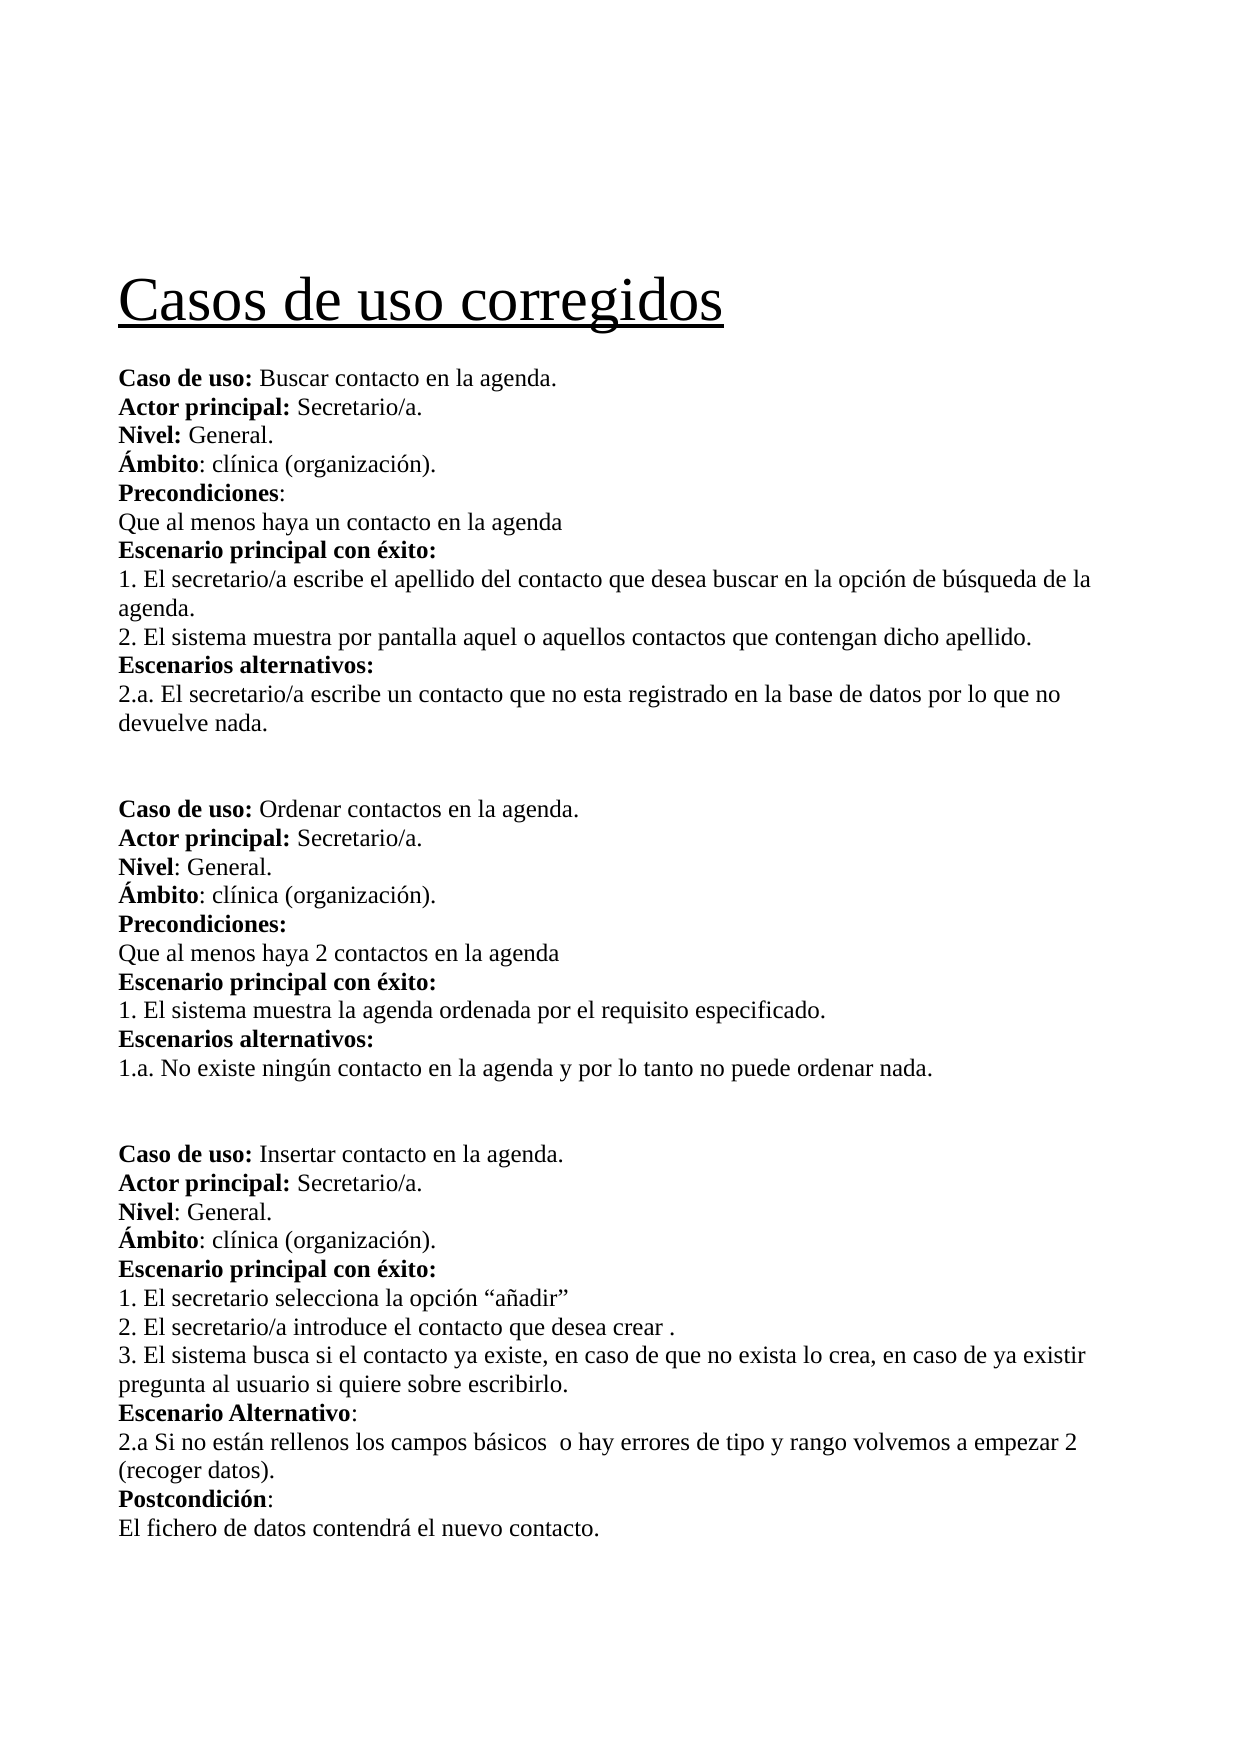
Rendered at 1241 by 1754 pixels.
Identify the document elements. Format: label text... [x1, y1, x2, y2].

text 2. El sistema muestra por pantalla aquel o aquellos contactos que contengan dicho apellido. [118, 622, 1122, 650]
text Actor principal: Secretario/a. [118, 1168, 1122, 1197]
text Precondiciones: [118, 909, 1122, 938]
text Caso de uso: Buscar contacto en la agenda. [118, 363, 1122, 392]
text Ámbito: clínica (organización). [118, 880, 1122, 909]
text 1. El secretario/a escribe el apellido del contacto que desea buscar en la opción de búsqueda de la agenda. [118, 564, 1122, 622]
text 2.a Si no están rellenos los campos básicos o hay errores de tipo y rango volvemos a empezar 2 (recoger datos). [118, 1427, 1122, 1484]
text Nivel: General. [118, 420, 1122, 449]
text Escenario principal con éxito: [118, 967, 1122, 995]
text 1. El secretario selecciona la opción “añadir” [118, 1283, 1122, 1312]
text Casos de uso corregidos [118, 262, 1122, 334]
text 1.a. No existe ningún contacto en la agenda y por lo tanto no puede ordenar nada. [118, 1053, 1122, 1082]
text Escenario principal con éxito: [118, 535, 1122, 564]
text Nivel: General. [118, 1197, 1122, 1225]
text Caso de uso: Ordenar contactos en la agenda. [118, 794, 1122, 823]
text 3. El sistema busca si el contacto ya existe, en caso de que no exista lo crea, en caso de ya existir pregunta al usuario si quiere sobre escribirlo. [118, 1340, 1122, 1398]
text Ámbito: clínica (organización). [118, 1225, 1122, 1254]
text 1. El sistema muestra la agenda ordenada por el requisito especificado. [118, 995, 1122, 1024]
text Que al menos haya 2 contactos en la agenda [118, 938, 1122, 967]
text 2. El secretario/a introduce el contacto que desea crear . [118, 1312, 1122, 1340]
text Actor principal: Secretario/a. [118, 823, 1122, 852]
text 2.a. El secretario/a escribe un contacto que no esta registrado en la base de datos por lo que no devuelve nada. [118, 679, 1122, 737]
text Escenarios alternativos: [118, 1024, 1122, 1053]
text Actor principal: Secretario/a. [118, 392, 1122, 420]
text Postcondición: [118, 1484, 1122, 1513]
text Escenario Alternativo: [118, 1398, 1122, 1427]
text Nivel: General. [118, 852, 1122, 880]
text Precondiciones: [118, 478, 1122, 507]
text Escenario principal con éxito: [118, 1254, 1122, 1283]
text El fichero de datos contendrá el nuevo contacto. [118, 1513, 1122, 1542]
text Ámbito: clínica (organización). [118, 449, 1122, 478]
text Que al menos haya un contacto en la agenda [118, 507, 1122, 535]
text Caso de uso: Insertar contacto en la agenda. [118, 1139, 1122, 1168]
text Escenarios alternativos: [118, 650, 1122, 679]
